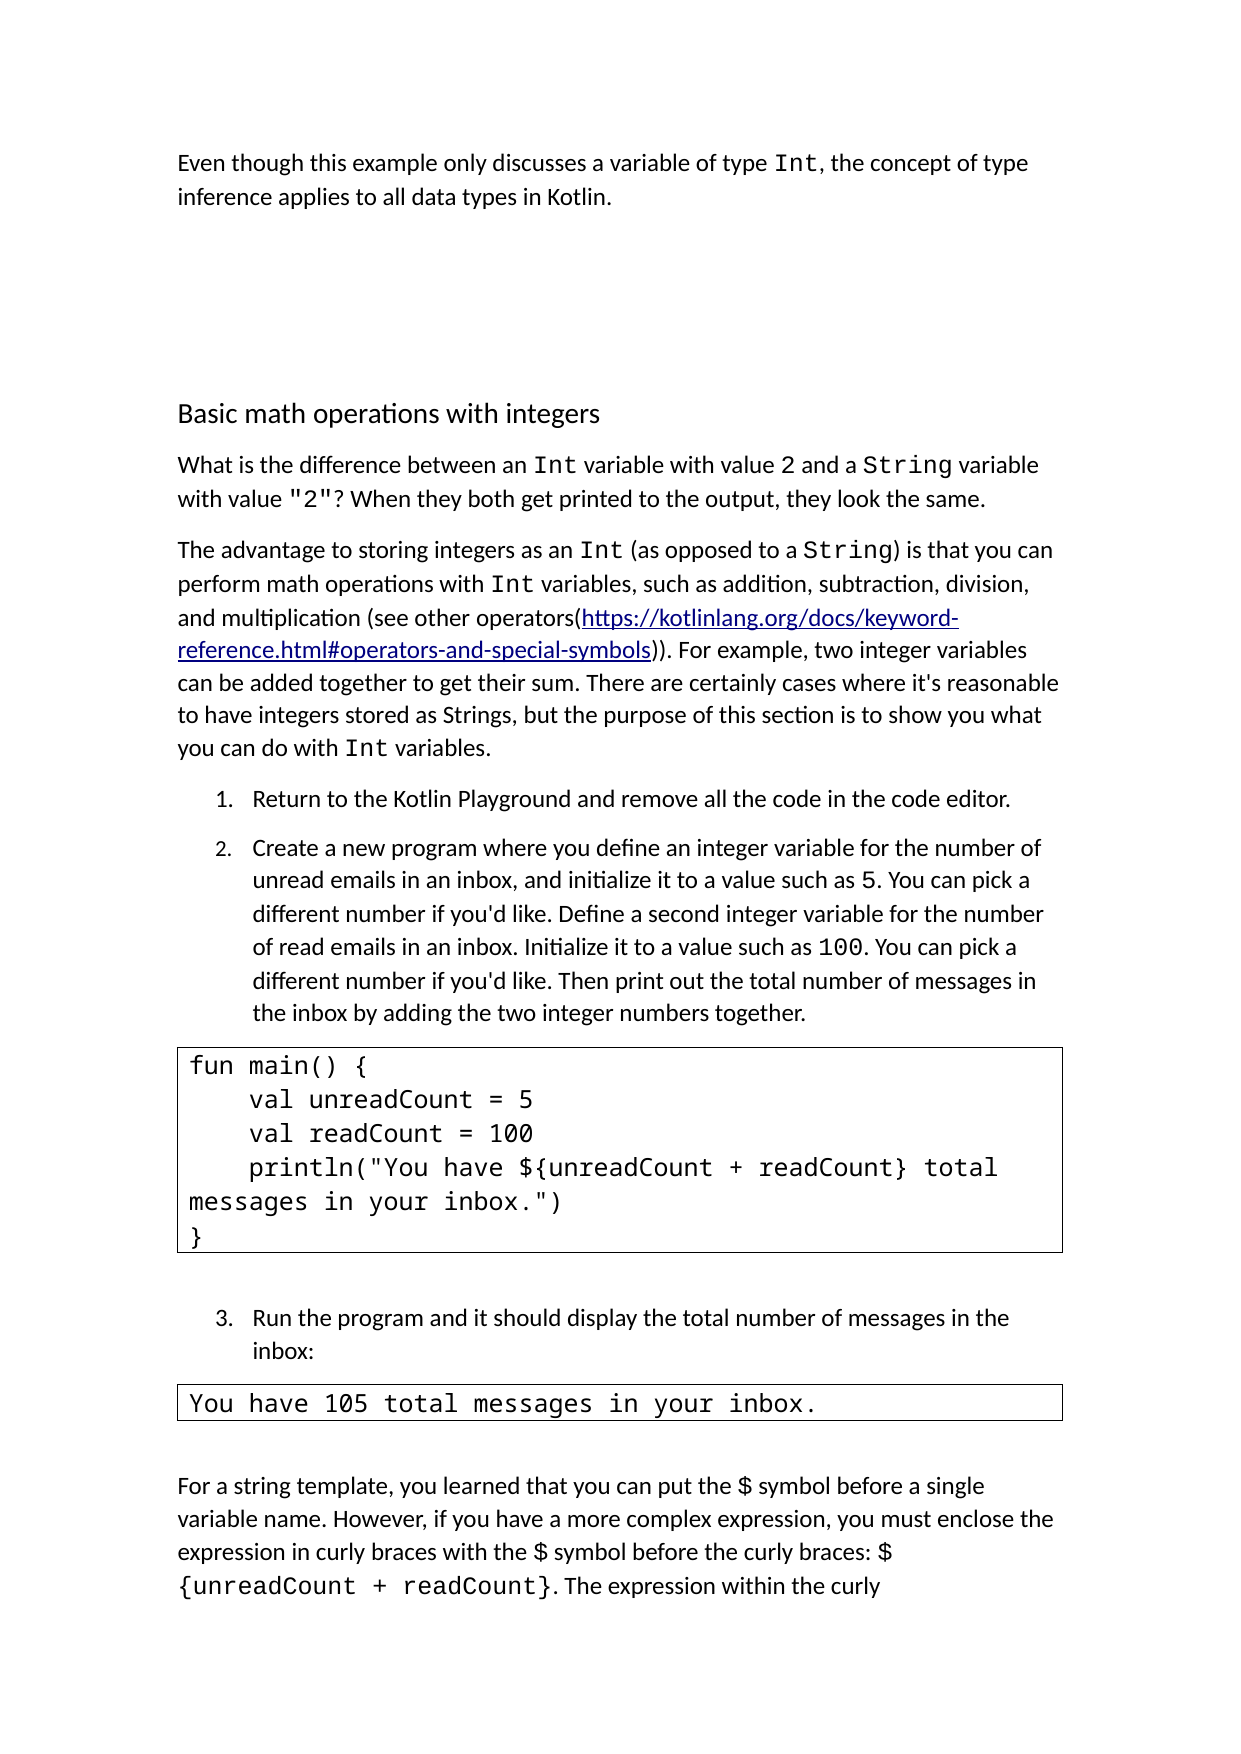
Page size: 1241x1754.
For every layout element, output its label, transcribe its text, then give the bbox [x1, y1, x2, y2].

text For a string template, you learned that you can put the $ symbol before a single variable name. However, if you have a more complex expression, you must enclose the expression in curly braces with the $ symbol before the curly braces: ${unreadCount + readCount}. The expression within the curly [177, 1470, 1063, 1602]
table_header fun main() { val unreadCount = 5 val readCount = 100 println("You have ${unreadCount + readCount} total messages in your inbox.") } [178, 1048, 1062, 1252]
list Create a new program where you define an integer variable for the number of unread emails in an inbox, and initialize it to a value such as 5. You can pick a different number if you'd like. Define a second integer variable for the number of read emails in an inbox. Initialize it to a value such as 100. You can pick a different number if you'd like. Then print out the total number of messages in the inbox by adding the two integer numbers together. [215, 832, 1063, 1028]
text What is the difference between an Int variable with value 2 and a String variable with value "2"? When they both get printed to the output, they look the same. [177, 449, 1063, 515]
list Run the program and it should display the total number of messages in the inbox: [215, 1302, 1063, 1366]
text Even though this example only discusses a variable of type Int, the concept of type inference applies to all data types in Kotlin. [177, 148, 1063, 212]
text Basic math operations with integers [177, 395, 1063, 430]
text The advantage to storing integers as an Int (as opposed to a String) is that you can perform math operations with Int variables, such as addition, subtraction, division, and multiplication (see other operators(https://kotlinlang.org/docs/keyword-reference.html#operators-and-special-symbols)). For example, two integer variables can be added together to get their sum. There are certainly cases where it's reasonable to have integers stored as Strings, but the purpose of this section is to show you what you can do with Int variables. [177, 534, 1063, 764]
table_header You have 105 total messages in your inbox. [178, 1385, 1062, 1419]
list Return to the Kotlin Playground and remove all the code in the code editor. [215, 783, 1063, 813]
